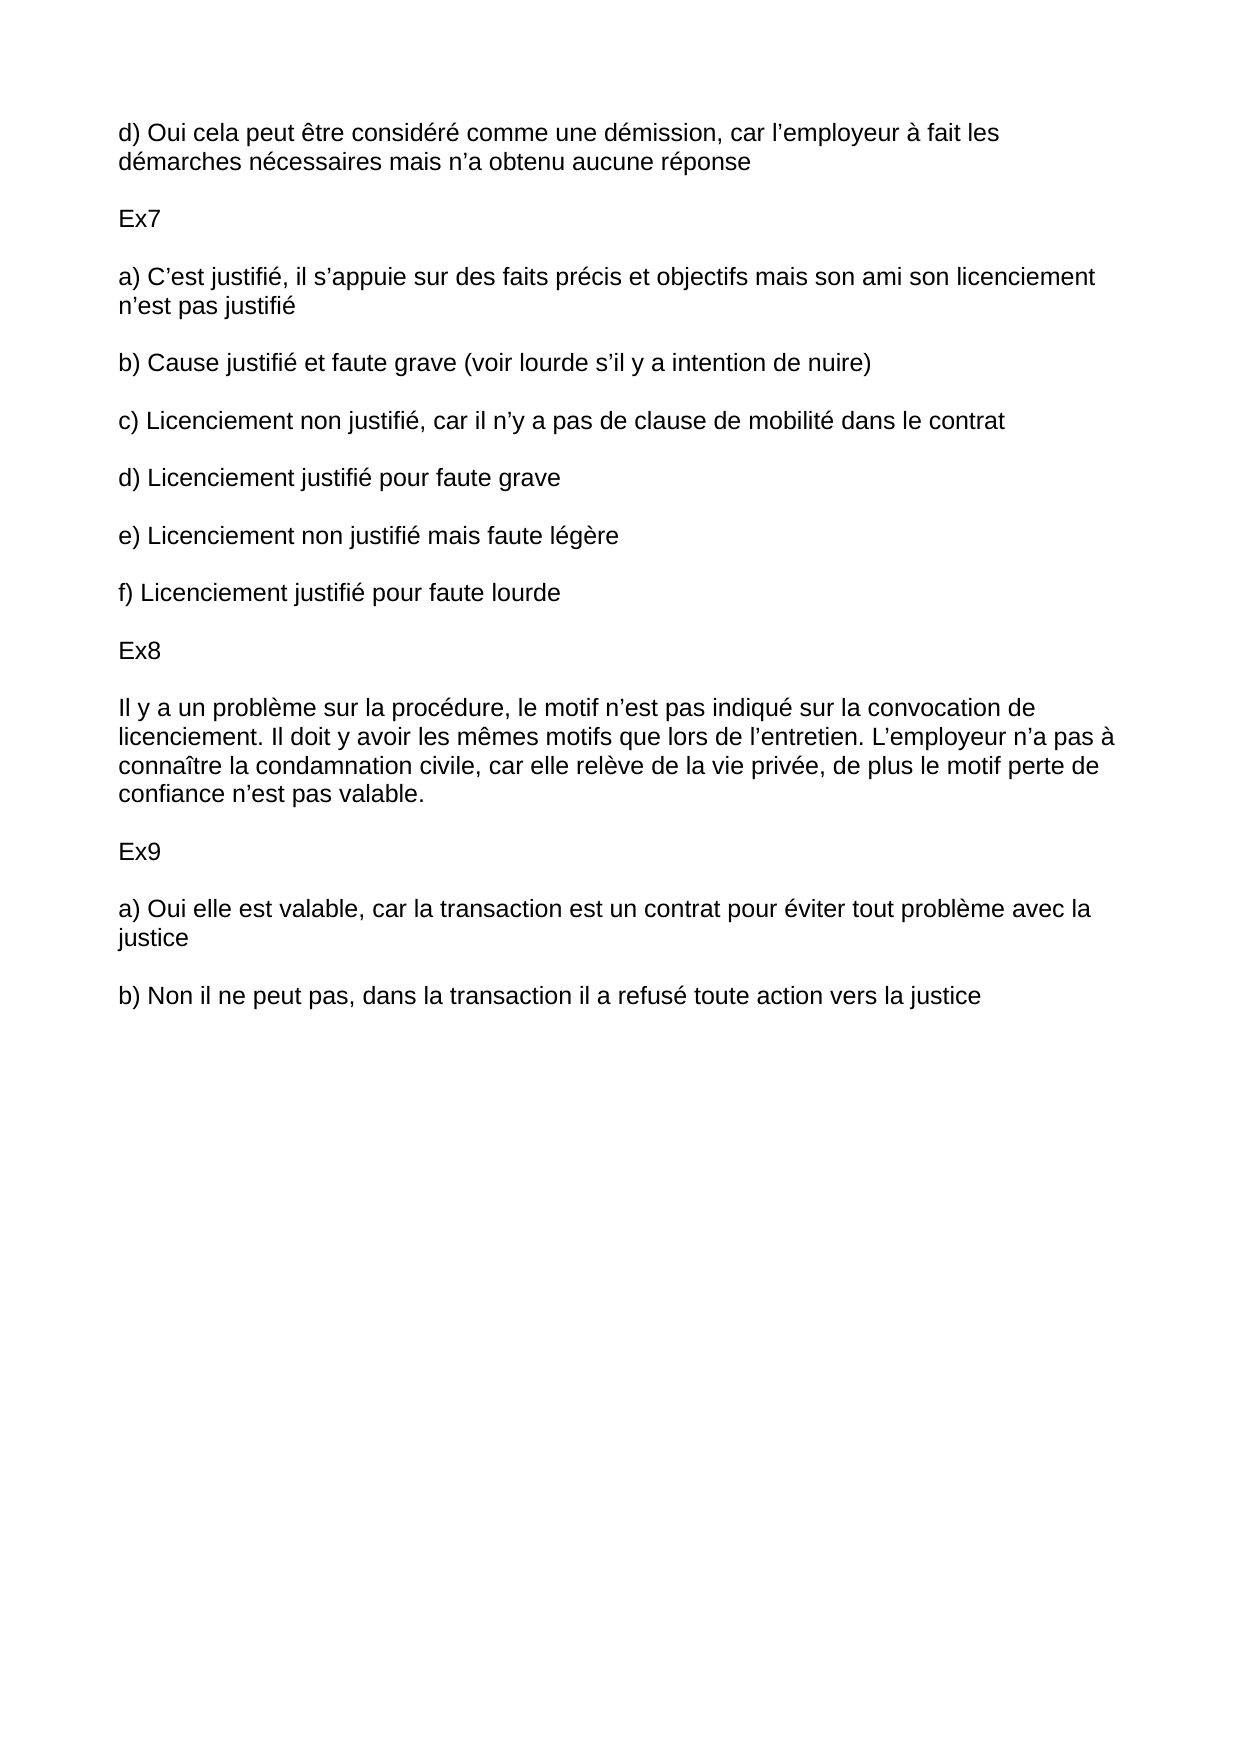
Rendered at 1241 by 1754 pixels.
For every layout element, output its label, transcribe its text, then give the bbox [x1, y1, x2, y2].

text b) Cause justifié et faute grave (voir lourde s’il y a intention de nuire) [118, 348, 1122, 377]
text Ex9 [118, 837, 1122, 866]
text a) C’est justifié, il s’appuie sur des faits précis et objectifs mais son ami son licenciement n’est pas justifié [118, 262, 1122, 319]
text Ex8 [118, 636, 1122, 664]
text c) Licenciement non justifié, car il n’y a pas de clause de mobilité dans le contrat [118, 406, 1122, 434]
text Il y a un problème sur la procédure, le motif n’est pas indiqué sur la convocation de licenciement. Il doit y avoir les mêmes motifs que lors de l’entretien. L’employeur n’a pas à connaître la condamnation civile, car elle relève de la vie privée, de plus le motif perte de confiance n’est pas valable. [118, 693, 1122, 808]
text Ex7 [118, 204, 1122, 233]
text b) Non il ne peut pas, dans la transaction il a refusé toute action vers la justice [118, 981, 1122, 1009]
text d) Licenciement justifié pour faute grave [118, 463, 1122, 492]
text e) Licenciement non justifié mais faute légère [118, 521, 1122, 549]
text d) Oui cela peut être considéré comme une démission, car l’employeur à fait les démarches nécessaires mais n’a obtenu aucune réponse [118, 118, 1122, 176]
text a) Oui elle est valable, car la transaction est un contrat pour éviter tout problème avec la justice [118, 894, 1122, 952]
text f) Licenciement justifié pour faute lourde [118, 578, 1122, 607]
